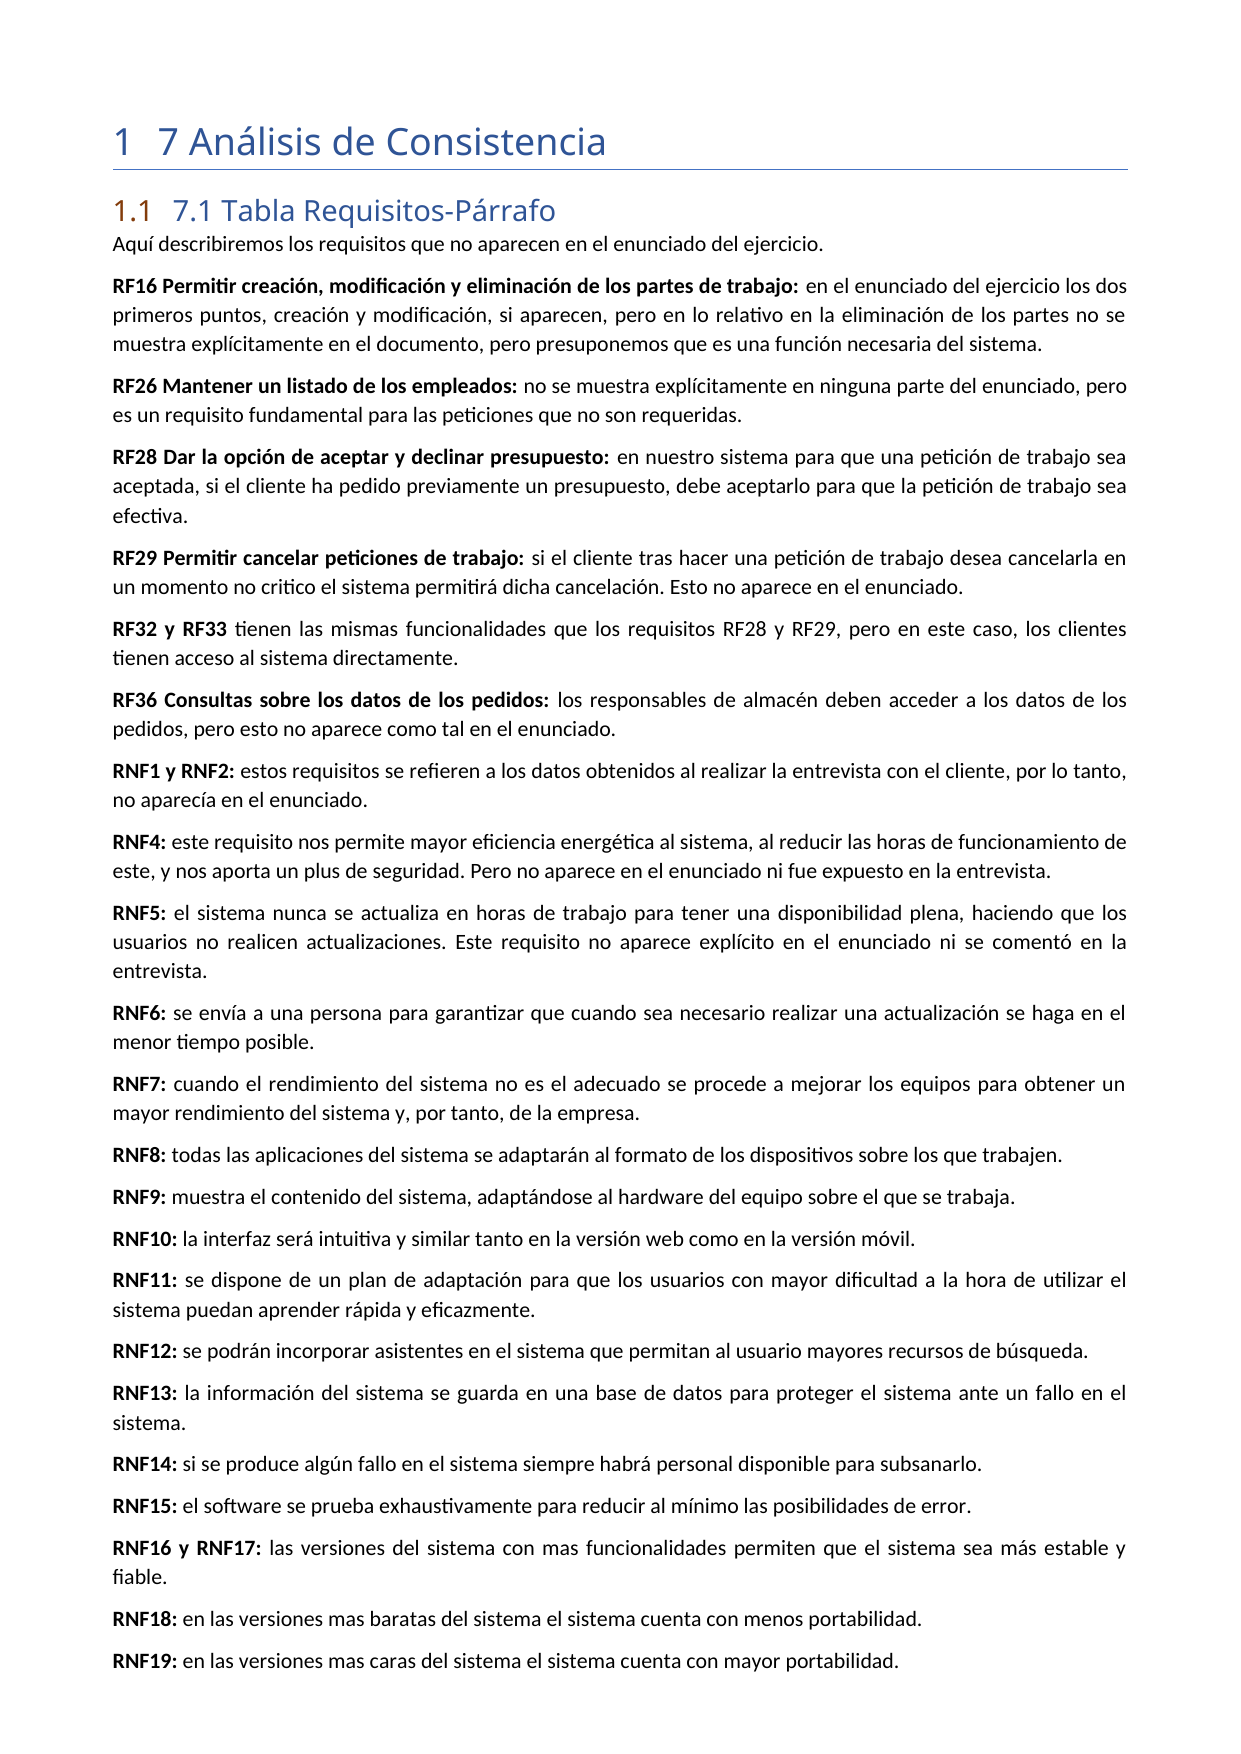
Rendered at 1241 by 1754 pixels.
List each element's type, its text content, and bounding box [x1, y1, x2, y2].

text RNF5: el sistema nunca se actualiza en horas de trabajo para tener una disponibilidad plena, haciendo que los usuarios no realicen actualizaciones. Este requisito no aparece explícito en el enunciado ni se comentó en la entrevista. [112, 899, 1128, 984]
text RNF12: se podrán incorporar asistentes en el sistema que permitan al usuario mayores recursos de búsqueda. [112, 1338, 1128, 1364]
text RNF6: se envía a una persona para garantizar que cuando sea necesario realizar una actualización se haga en el menor tiempo posible. [112, 999, 1128, 1055]
text RNF7: cuando el rendimiento del sistema no es el adecuado se procede a mejorar los equipos para obtener un mayor rendimiento del sistema y, por tanto, de la empresa. [112, 1070, 1128, 1126]
text RF36 Consultas sobre los datos de los pedidos: los responsables de almacén deben acceder a los datos de los pedidos, pero esto no aparece como tal en el enunciado. [112, 686, 1128, 742]
subtitle 7.1 Tabla Requisitos-Párrafo [112, 191, 1128, 230]
text Aquí describiremos los requisitos que no aparecen en el enunciado del ejercicio. [112, 230, 1128, 257]
text RNF18: en las versiones mas baratas del sistema el sistema cuenta con menos portabilidad. [112, 1605, 1128, 1632]
subtitle 7 Análisis de Consistencia [112, 116, 1128, 170]
text RF32 y RF33 tienen las mismas funcionalidades que los requisitos RF28 y RF29, pero en este caso, los clientes tienen acceso al sistema directamente. [112, 615, 1128, 671]
text RNF9: muestra el contenido del sistema, adaptándose al hardware del equipo sobre el que se trabaja. [112, 1183, 1128, 1210]
text RNF11: se dispone de un plan de adaptación para que los usuarios con mayor dificultad a la hora de utilizar el sistema puedan aprender rápida y eficazmente. [112, 1267, 1128, 1322]
text RF28 Dar la opción de aceptar y declinar presupuesto: en nuestro sistema para que una petición de trabajo sea aceptada, si el cliente ha pedido previamente un presupuesto, debe aceptarlo para que la petición de trabajo sea efectiva. [112, 443, 1128, 528]
text RNF10: la interfaz será intuitiva y similar tanto en la versión web como en la versión móvil. [112, 1225, 1128, 1251]
text RF16 Permitir creación, modificación y eliminación de los partes de trabajo: en el enunciado del ejercicio los dos primeros puntos, creación y modificación, si aparecen, pero en lo relativo en la eliminación de los partes no se muestra explícitamente en el documento, pero presuponemos que es una función necesaria del sistema. [112, 272, 1128, 357]
text RNF14: si se produce algún fallo en el sistema siempre habrá personal disponible para subsanarlo. [112, 1450, 1128, 1477]
text RNF8: todas las aplicaciones del sistema se adaptarán al formato de los dispositivos sobre los que trabajen. [112, 1141, 1128, 1168]
text RF29 Permitir cancelar peticiones de trabajo: si el cliente tras hacer una petición de trabajo desea cancelarla en un momento no critico el sistema permitirá dicha cancelación. Esto no aparece en el enunciado. [112, 544, 1128, 599]
text RNF15: el software se prueba exhaustivamente para reducir al mínimo las posibilidades de error. [112, 1492, 1128, 1519]
text RF26 Mantener un listado de los empleados: no se muestra explícitamente en ninguna parte del enunciado, pero es un requisito fundamental para las peticiones que no son requeridas. [112, 372, 1128, 428]
text RNF13: la información del sistema se guarda en una base de datos para proteger el sistema ante un fallo en el sistema. [112, 1379, 1128, 1435]
text RNF16 y RNF17: las versiones del sistema con mas funcionalidades permiten que el sistema sea más estable y fiable. [112, 1534, 1128, 1590]
text RNF4: este requisito nos permite mayor eficiencia energética al sistema, al reducir las horas de funcionamiento de este, y nos aporta un plus de seguridad. Pero no aparece en el enunciado ni fue expuesto en la entrevista. [112, 828, 1128, 884]
text RNF19: en las versiones mas caras del sistema el sistema cuenta con mayor portabilidad. [112, 1647, 1128, 1673]
text RNF1 y RNF2: estos requisitos se refieren a los datos obtenidos al realizar la entrevista con el cliente, por lo tanto, no aparecía en el enunciado. [112, 757, 1128, 813]
